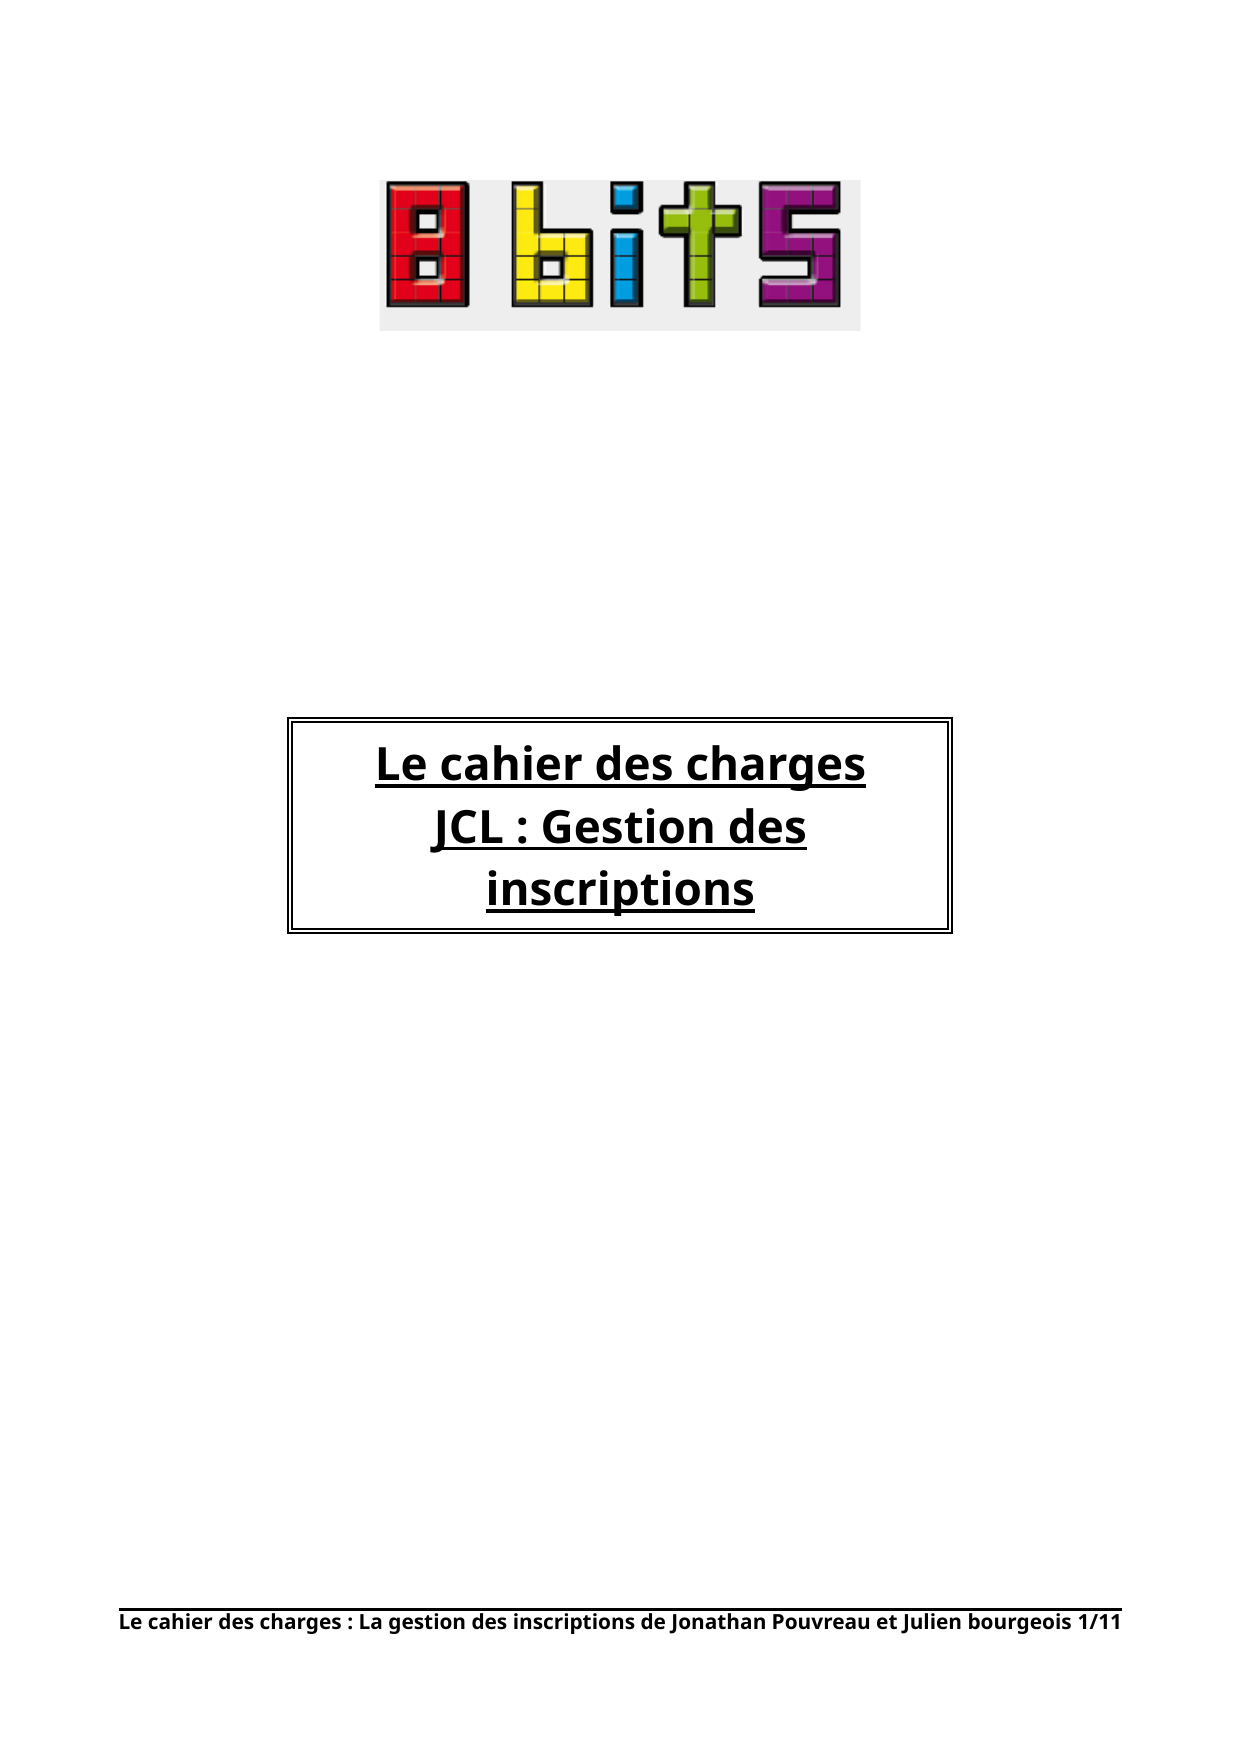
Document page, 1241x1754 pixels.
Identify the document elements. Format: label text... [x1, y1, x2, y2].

text JCL : Gestion des inscriptions [302, 794, 938, 919]
text Le cahier des charges [302, 732, 938, 794]
picture [379, 180, 861, 331]
